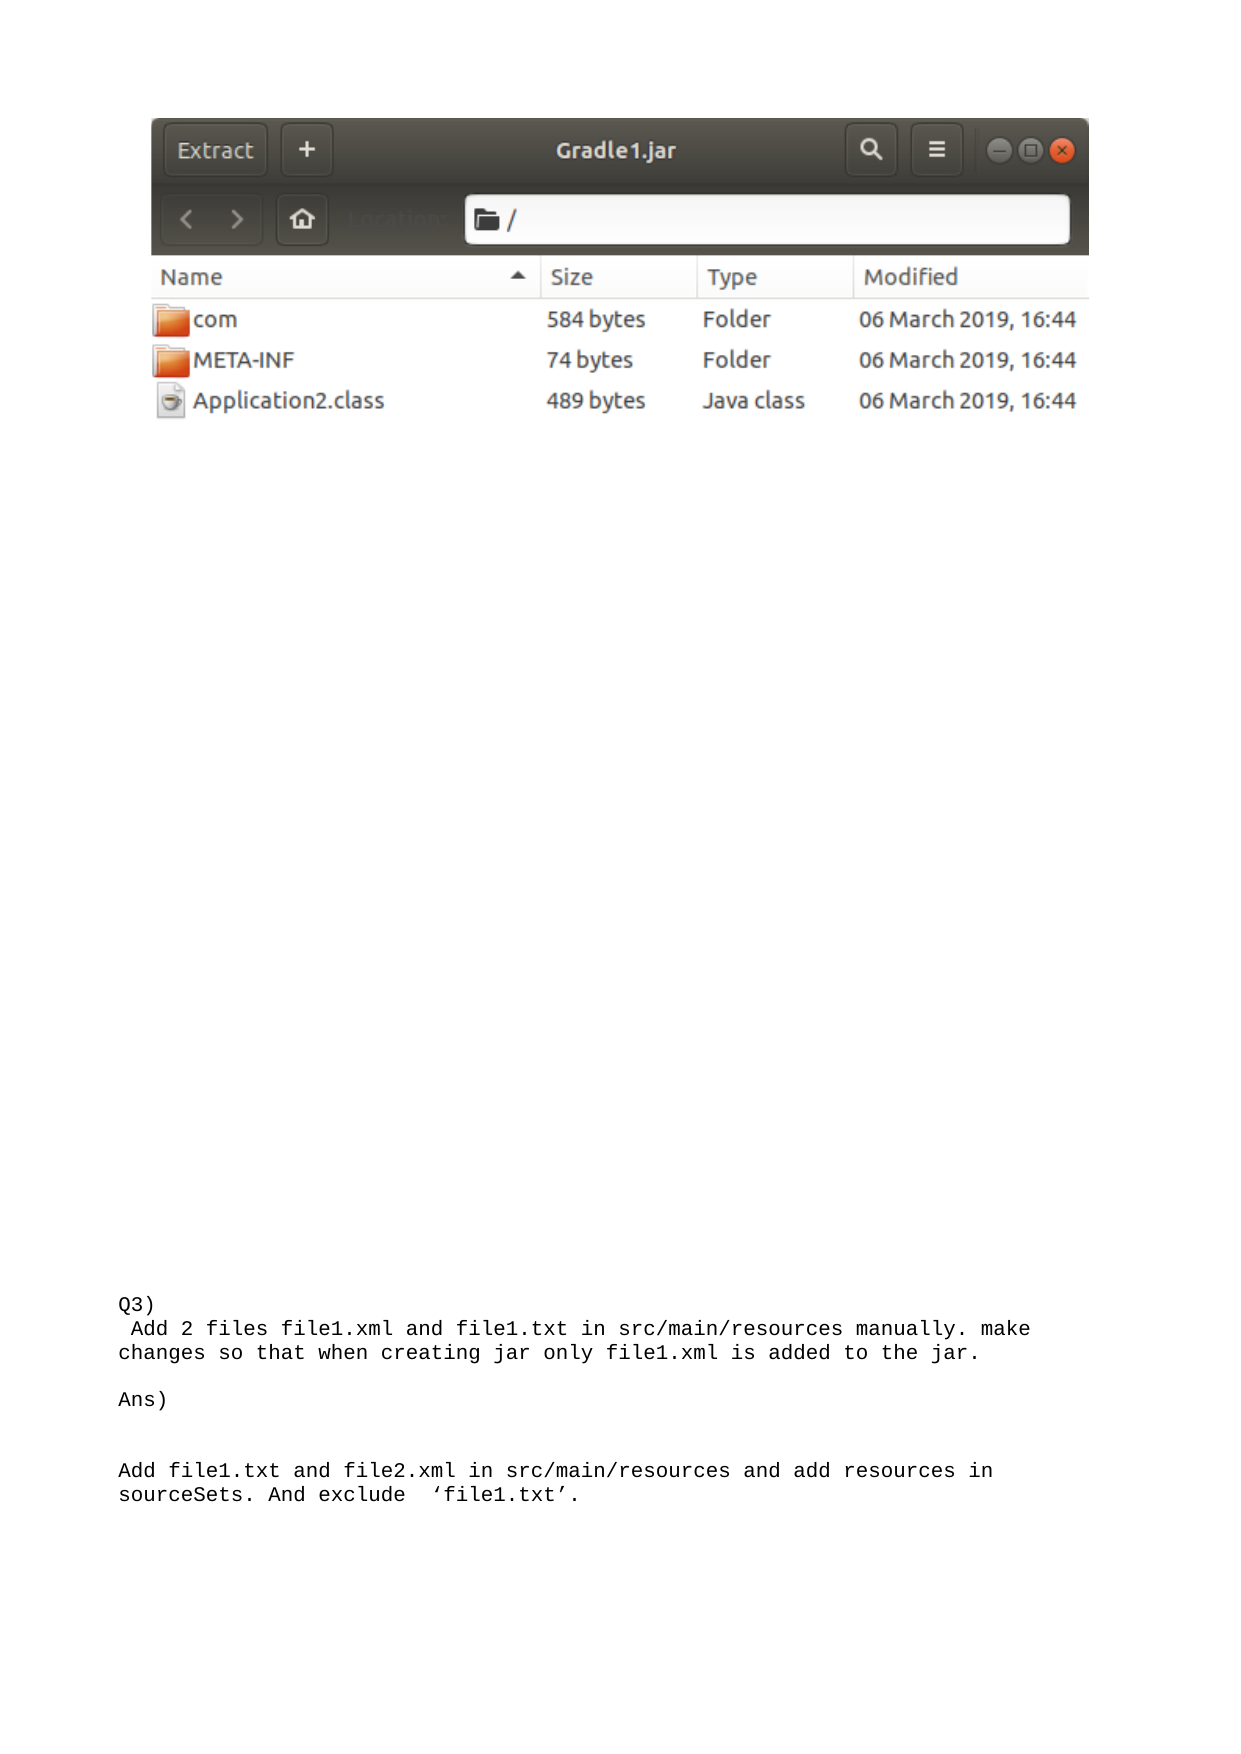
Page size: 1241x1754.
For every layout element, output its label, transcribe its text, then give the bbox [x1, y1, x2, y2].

text Ans) [118, 1389, 1122, 1413]
text Add 2 files file1.xml and file1.txt in src/main/resources manually. make changes so that when creating jar only file1.xml is added to the jar. [118, 1318, 1122, 1365]
text Q3) [118, 1294, 1122, 1318]
picture [151, 118, 1089, 467]
text Add file1.txt and file2.xml in src/main/resources and add resources in sourceSets. And exclude ‘file1.txt’. [118, 1460, 1122, 1507]
